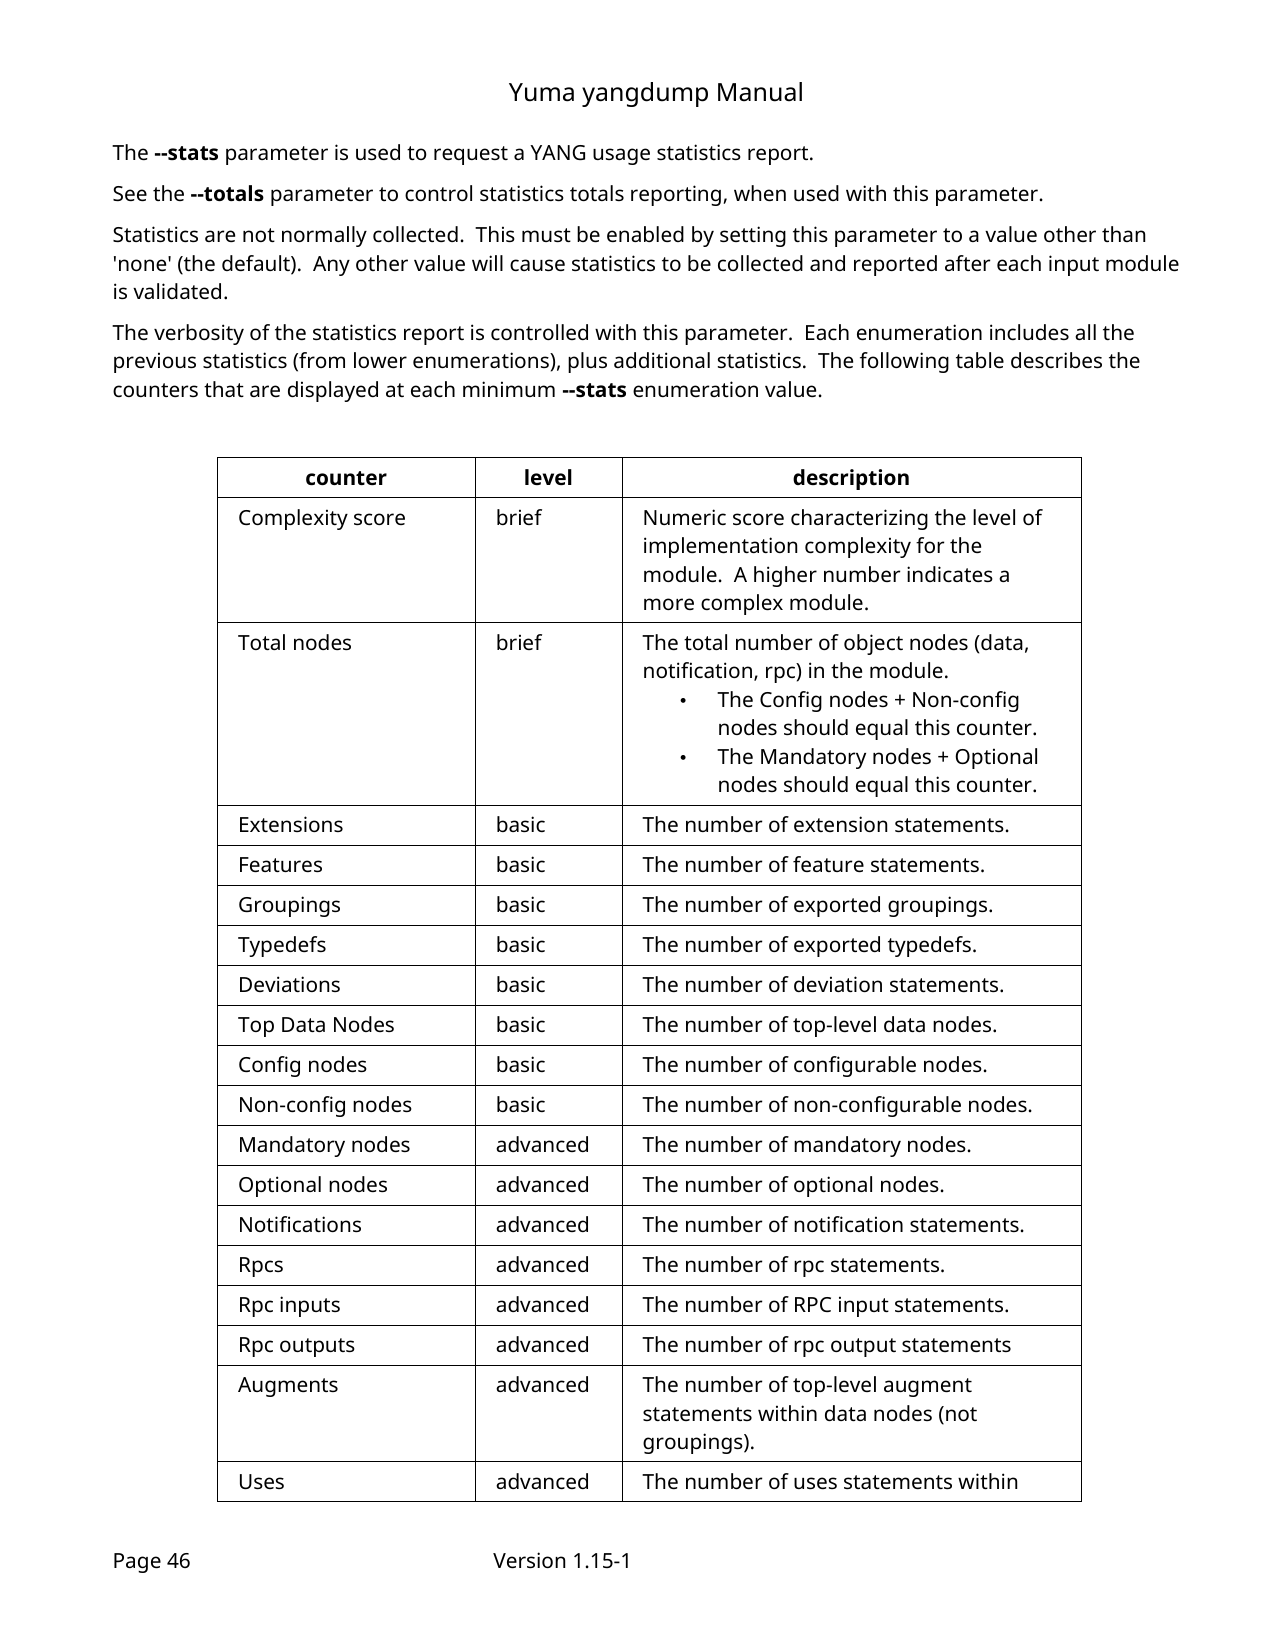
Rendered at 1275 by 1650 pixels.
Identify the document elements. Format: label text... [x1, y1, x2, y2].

table_header counter [218, 458, 475, 497]
table_cell basic [476, 846, 622, 884]
table_header description [623, 458, 1081, 497]
text Statistics are not normally collected. This must be enabled by setting this parameter to a value other than 'none' (the default). Any other value will cause statistics to be collected and reported after each input module is validated. [112, 220, 1200, 306]
table_cell basic [476, 886, 622, 924]
table_cell basic [476, 966, 622, 1004]
table_cell basic [476, 1086, 622, 1124]
table_cell Complexity score [218, 498, 475, 622]
table_cell The number of deviation statements. [623, 966, 1081, 1004]
table_cell The number of rpc output statements [623, 1326, 1081, 1364]
text See the --totals parameter to control statistics totals reporting, when used with this parameter. [112, 179, 1200, 208]
table_cell Features [218, 846, 475, 884]
table_cell Typedefs [218, 926, 475, 964]
table_cell Non-config nodes [218, 1086, 475, 1124]
table_cell advanced [476, 1286, 622, 1324]
table_cell The number of exported typedefs. [623, 926, 1081, 964]
table_cell The number of rpc statements. [623, 1246, 1081, 1284]
table_cell advanced [476, 1206, 622, 1244]
table_cell The number of non-configurable nodes. [623, 1086, 1081, 1124]
text The verbosity of the statistics report is controlled with this parameter. Each enumeration includes all the previous statistics (from lower enumerations), plus additional statistics. The following table describes the counters that are displayed at each minimum --stats enumeration value. [112, 318, 1200, 403]
table_cell brief [476, 498, 622, 622]
table_cell The number of uses statements within [623, 1462, 1081, 1501]
table_cell The number of top-level data nodes. [623, 1006, 1081, 1044]
table_cell Augments [218, 1366, 475, 1461]
table_cell advanced [476, 1246, 622, 1284]
table_cell Total nodes [218, 623, 475, 804]
table_cell basic [476, 1046, 622, 1084]
table_cell The number of exported groupings. [623, 886, 1081, 924]
table_cell Mandatory nodes [218, 1126, 475, 1164]
table_cell Notifications [218, 1206, 475, 1244]
table_cell Extensions [218, 806, 475, 844]
table_cell basic [476, 926, 622, 964]
table_cell Groupings [218, 886, 475, 924]
table_cell Optional nodes [218, 1166, 475, 1204]
table_cell Config nodes [218, 1046, 475, 1084]
table_cell The number of mandatory nodes. [623, 1126, 1081, 1164]
table_cell advanced [476, 1126, 622, 1164]
table_cell Top Data Nodes [218, 1006, 475, 1044]
table_cell The number of notification statements. [623, 1206, 1081, 1244]
table_cell The number of configurable nodes. [623, 1046, 1081, 1084]
table_cell The number of top-level augment statements within data nodes (not groupings). [623, 1366, 1081, 1461]
table_cell The number of RPC input statements. [623, 1286, 1081, 1324]
table_cell The number of extension statements. [623, 806, 1081, 844]
table_cell The number of feature statements. [623, 846, 1081, 884]
table_cell Rpc inputs [218, 1286, 475, 1324]
table_cell advanced [476, 1166, 622, 1204]
table_cell basic [476, 1006, 622, 1044]
table_header level [476, 458, 622, 497]
text The --stats parameter is used to request a YANG usage statistics report. [112, 138, 1200, 167]
table_cell advanced [476, 1326, 622, 1364]
table_cell basic [476, 806, 622, 844]
table_cell Uses [218, 1462, 475, 1501]
table_cell Rpcs [218, 1246, 475, 1284]
table_cell The total number of object nodes (data, notification, rpc) in the module. The Config nodes + Non-config nodes should equal this counter. The Mandatory nodes + Optional nodes should equal this counter. [623, 623, 1081, 804]
table_cell advanced [476, 1462, 622, 1501]
table_cell Deviations [218, 966, 475, 1004]
table_cell Rpc outputs [218, 1326, 475, 1364]
table_cell brief [476, 623, 622, 804]
table_cell advanced [476, 1366, 622, 1461]
table_cell The number of optional nodes. [623, 1166, 1081, 1204]
table_cell Numeric score characterizing the level of implementation complexity for the module. A higher number indicates a more complex module. [623, 498, 1081, 622]
